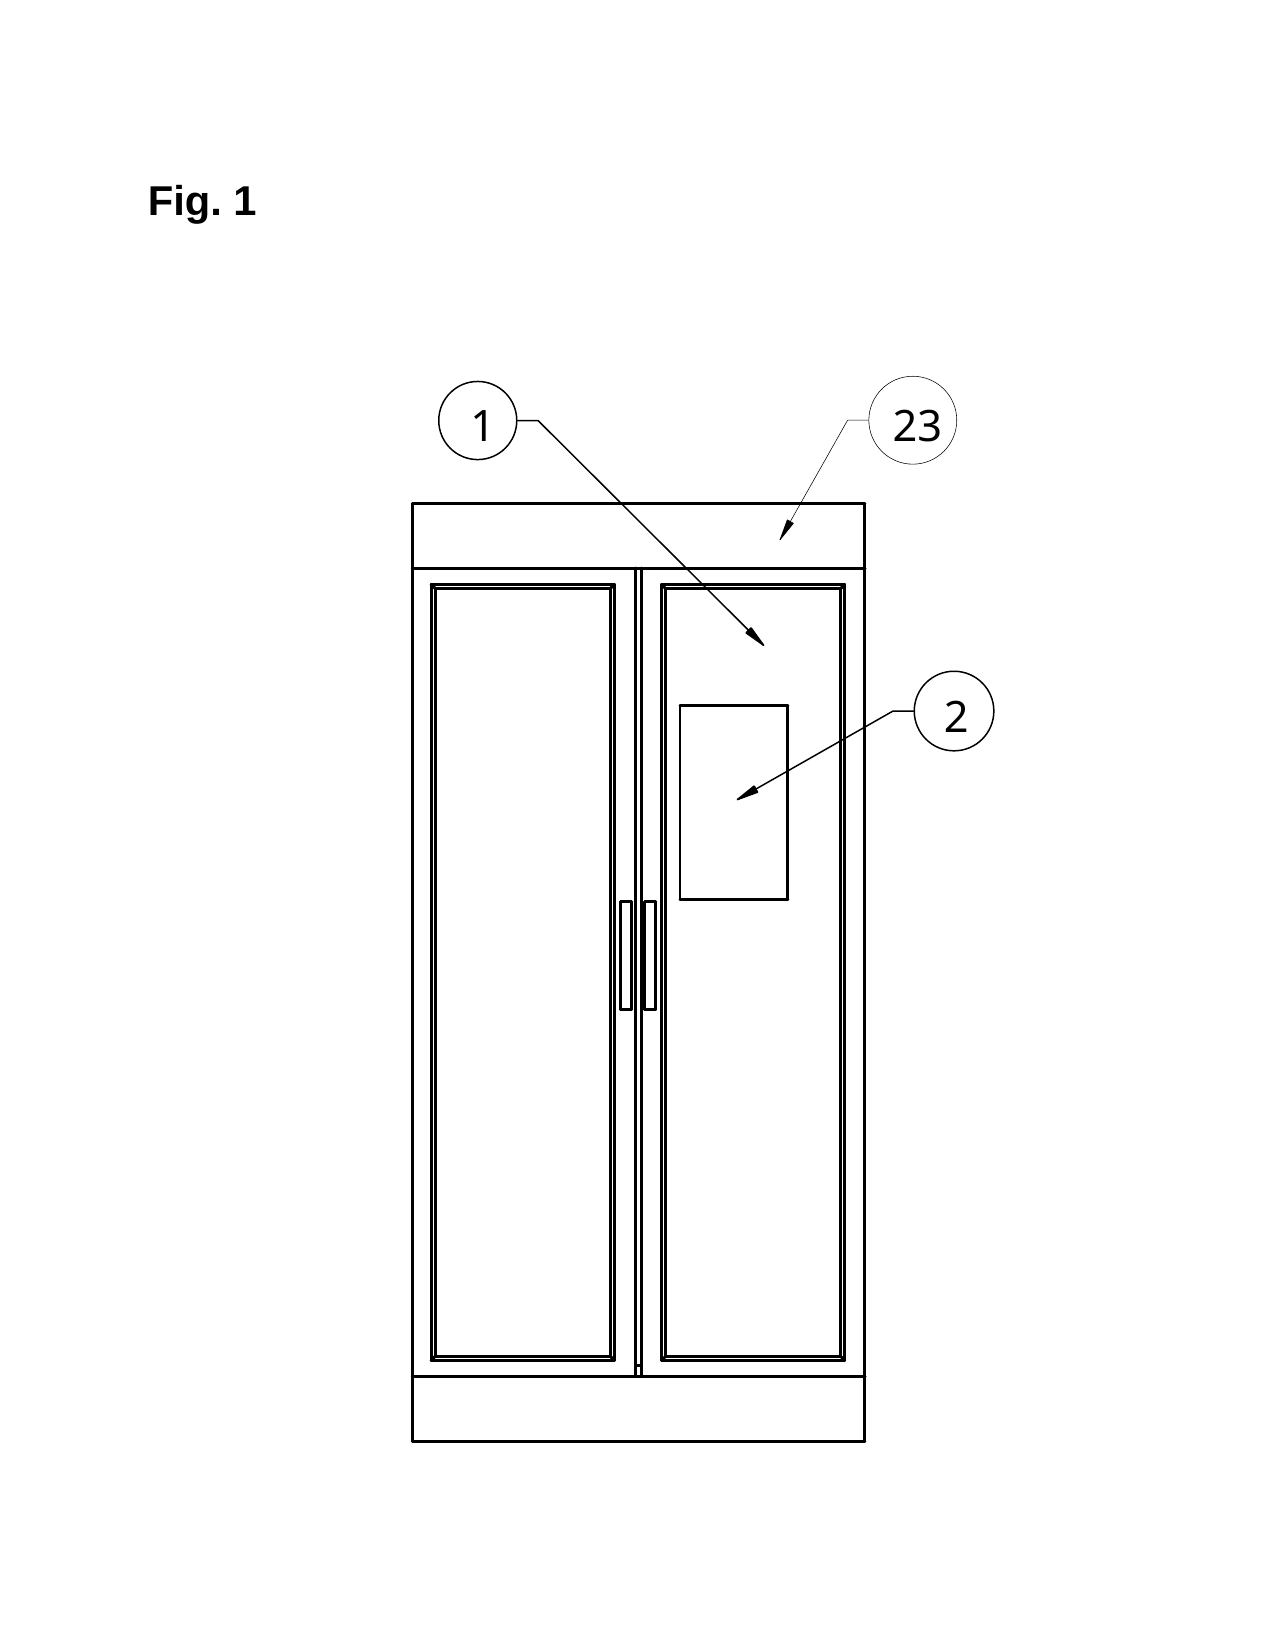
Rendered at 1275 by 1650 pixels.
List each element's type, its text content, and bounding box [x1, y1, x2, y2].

text Fig. 1 [148, 176, 1157, 224]
